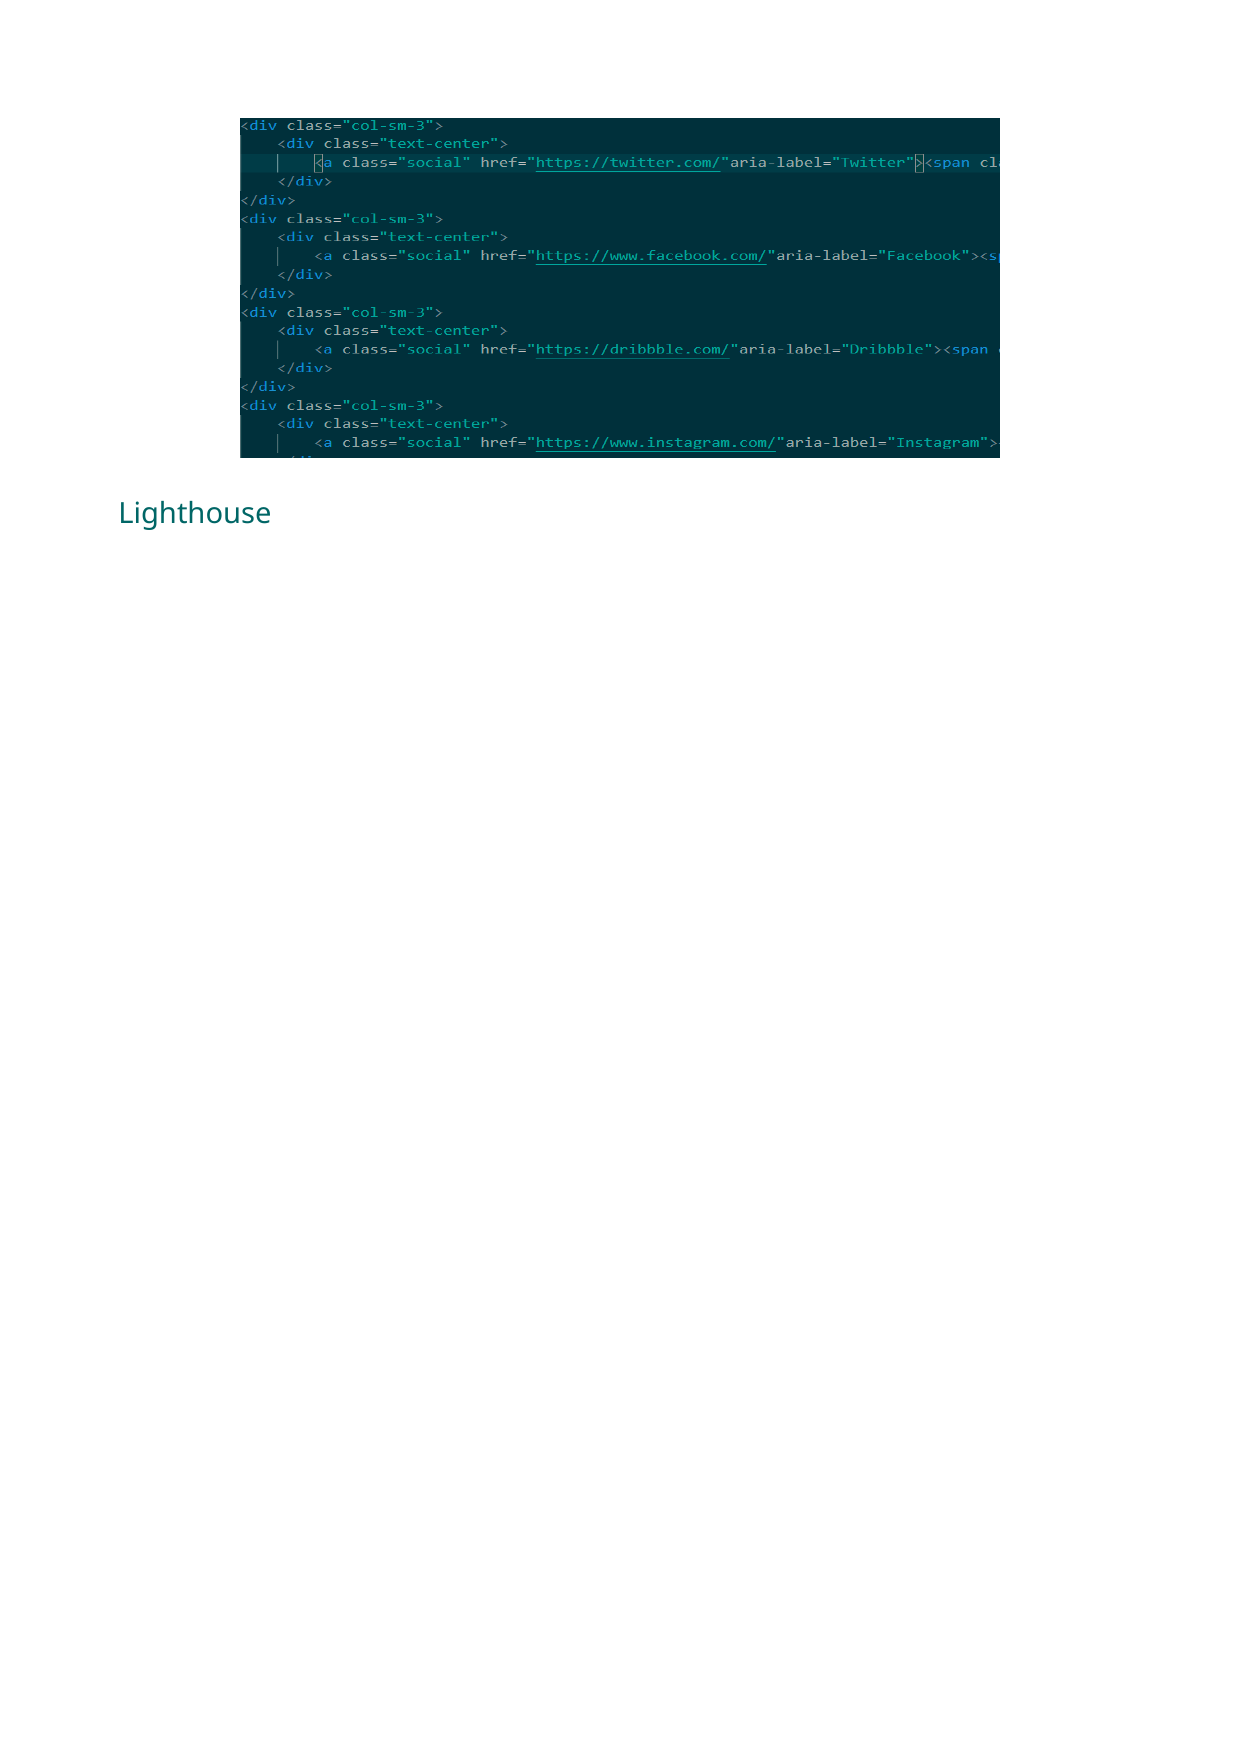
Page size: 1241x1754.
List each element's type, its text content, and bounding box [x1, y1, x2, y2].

text Lighthouse [118, 492, 1122, 532]
picture [240, 136, 1000, 190]
